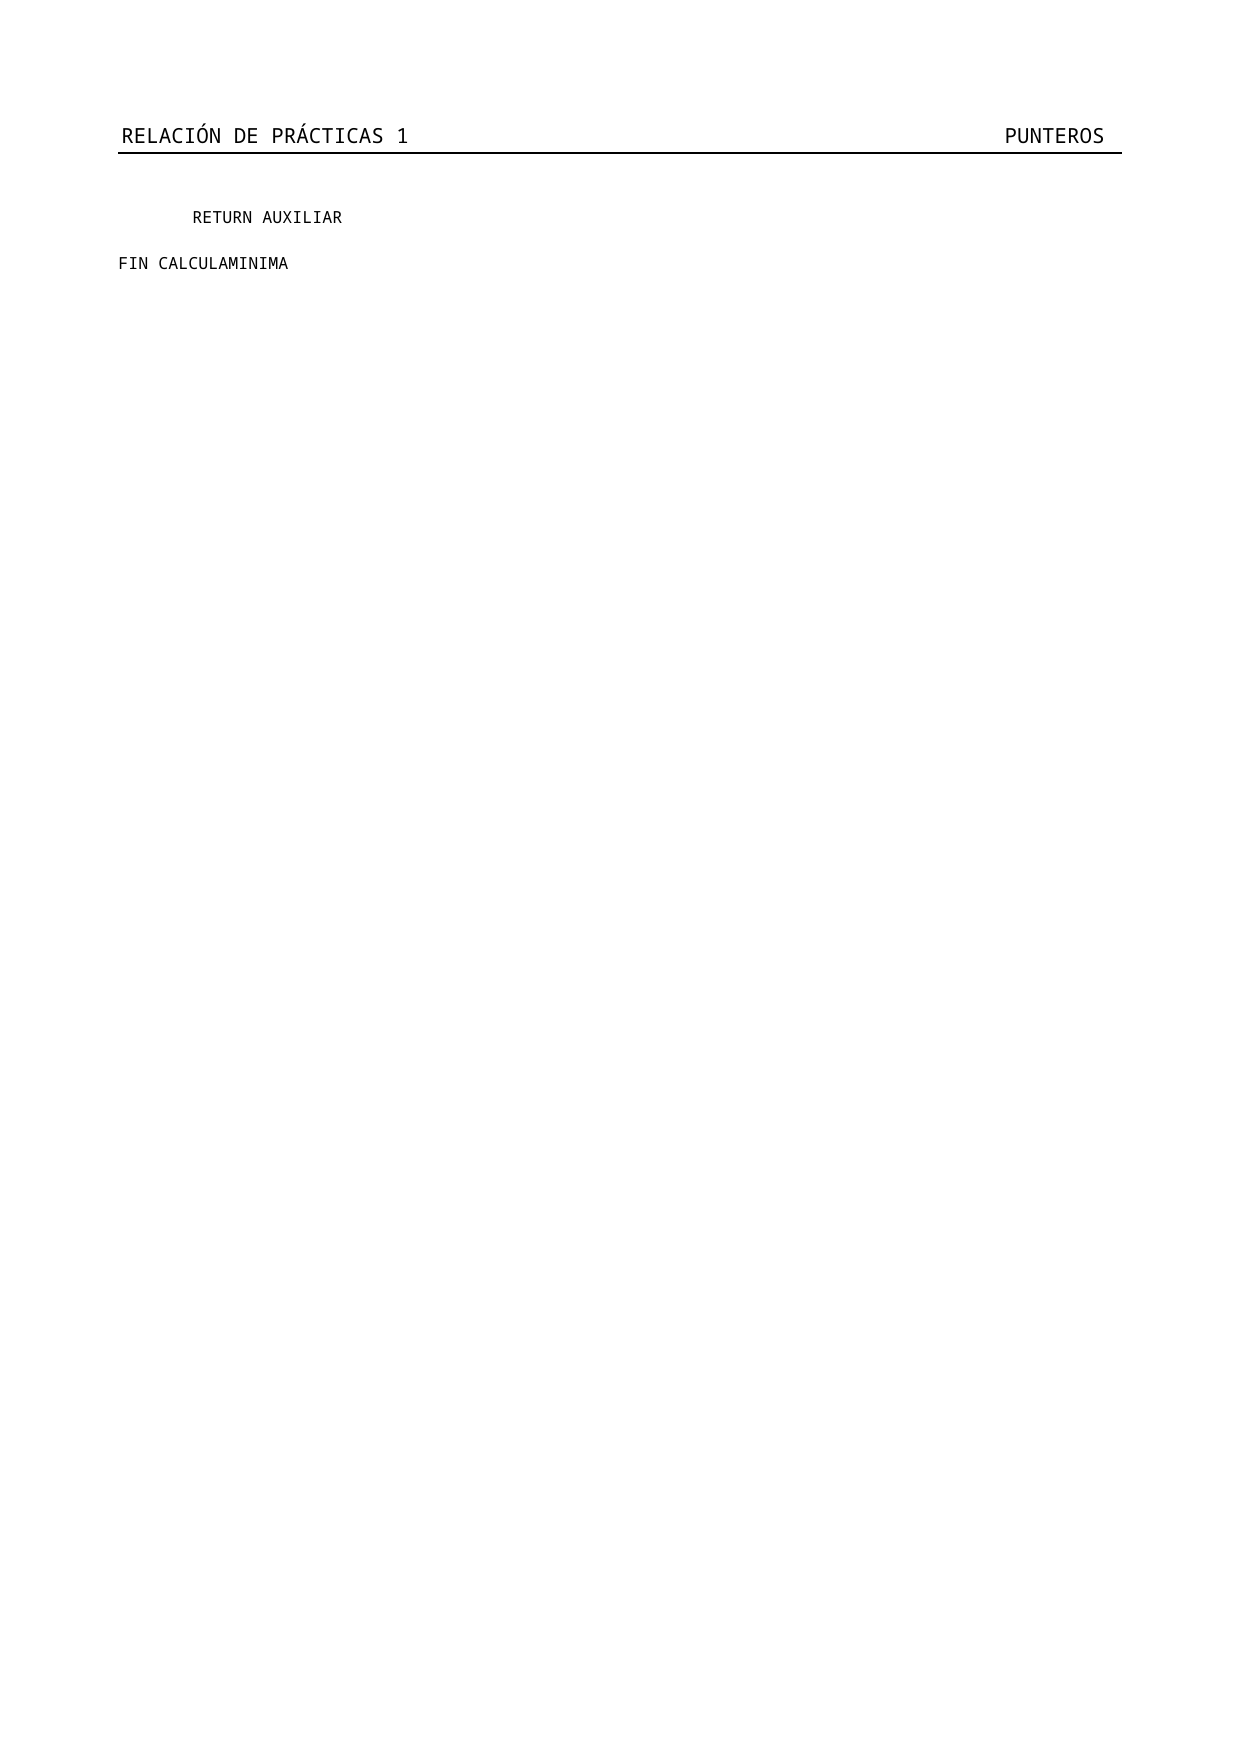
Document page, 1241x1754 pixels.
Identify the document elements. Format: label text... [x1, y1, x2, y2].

text RETURN AUXILIAR [118, 206, 1122, 229]
text FIN CALCULAMINIMA [118, 252, 1122, 274]
